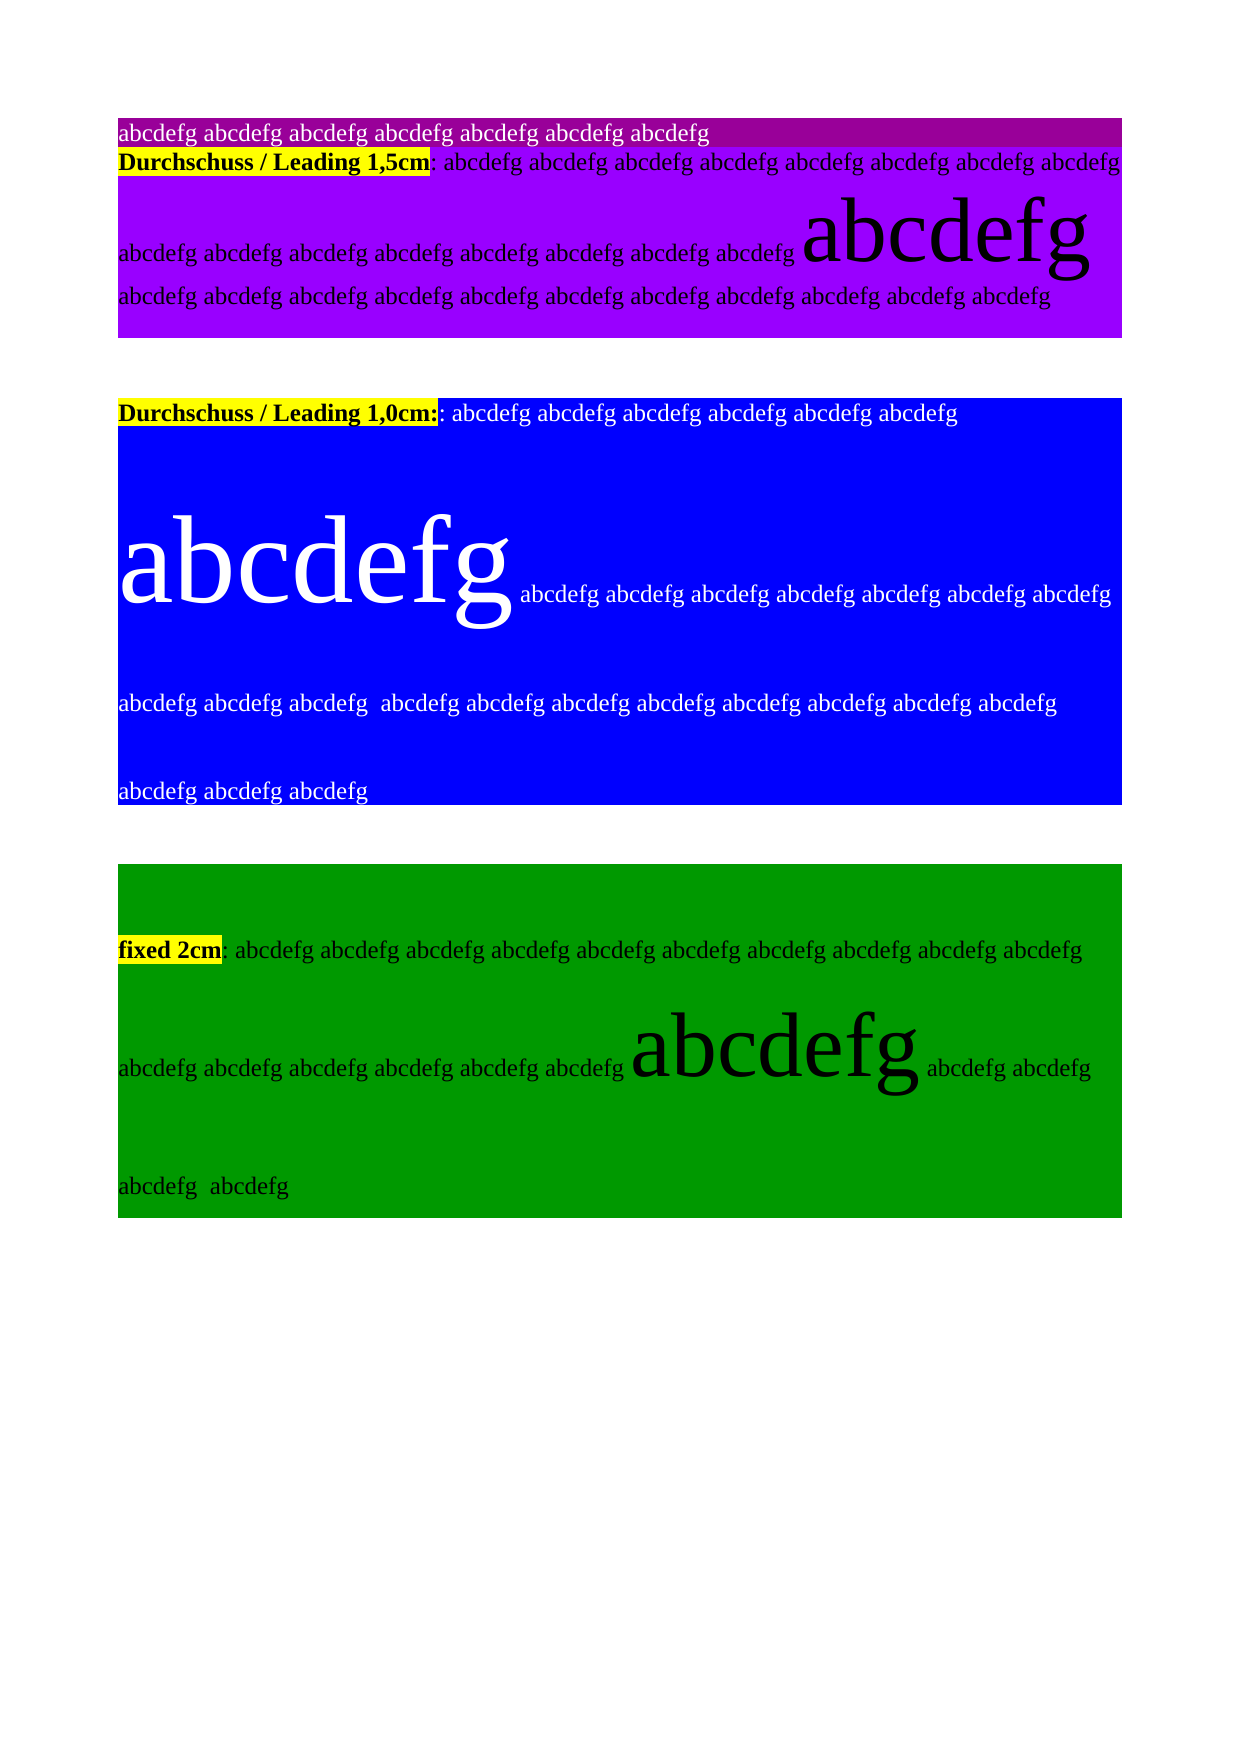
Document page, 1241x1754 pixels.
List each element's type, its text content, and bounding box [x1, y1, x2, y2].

text fixed 2cm: abcdefg abcdefg abcdefg abcdefg abcdefg abcdefg abcdefg abcdefg abcdefg abcdefg abcdefg abcdefg abcdefg abcdefg abcdefg abcdefg abcdefg abcdefg abcdefg abcdefg abcdefg [118, 864, 1122, 1218]
text Durchschuss / Leading 1,0cm:: abcdefg abcdefg abcdefg abcdefg abcdefg abcdefg abcdefg abcdefg abcdefg abcdefg abcdefg abcdefg abcdefg abcdefg abcdefg abcdefg abcdefg abcdefg abcdefg abcdefg abcdefg abcdefg abcdefg abcdefg abcdefg abcdefg abcdefg abcdefg [118, 398, 1122, 805]
text abcdefg abcdefg abcdefg abcdefg abcdefg abcdefg abcdefg [118, 118, 1122, 147]
text Durchschuss / Leading 1,5cm: abcdefg abcdefg abcdefg abcdefg abcdefg abcdefg abcdefg abcdefg abcdefg abcdefg abcdefg abcdefg abcdefg abcdefg abcdefg abcdefg abcdefg abcdefg abcdefg abcdefg abcdefg abcdefg abcdefg abcdefg abcdefg abcdefg abcdefg abcdefg [118, 147, 1122, 310]
